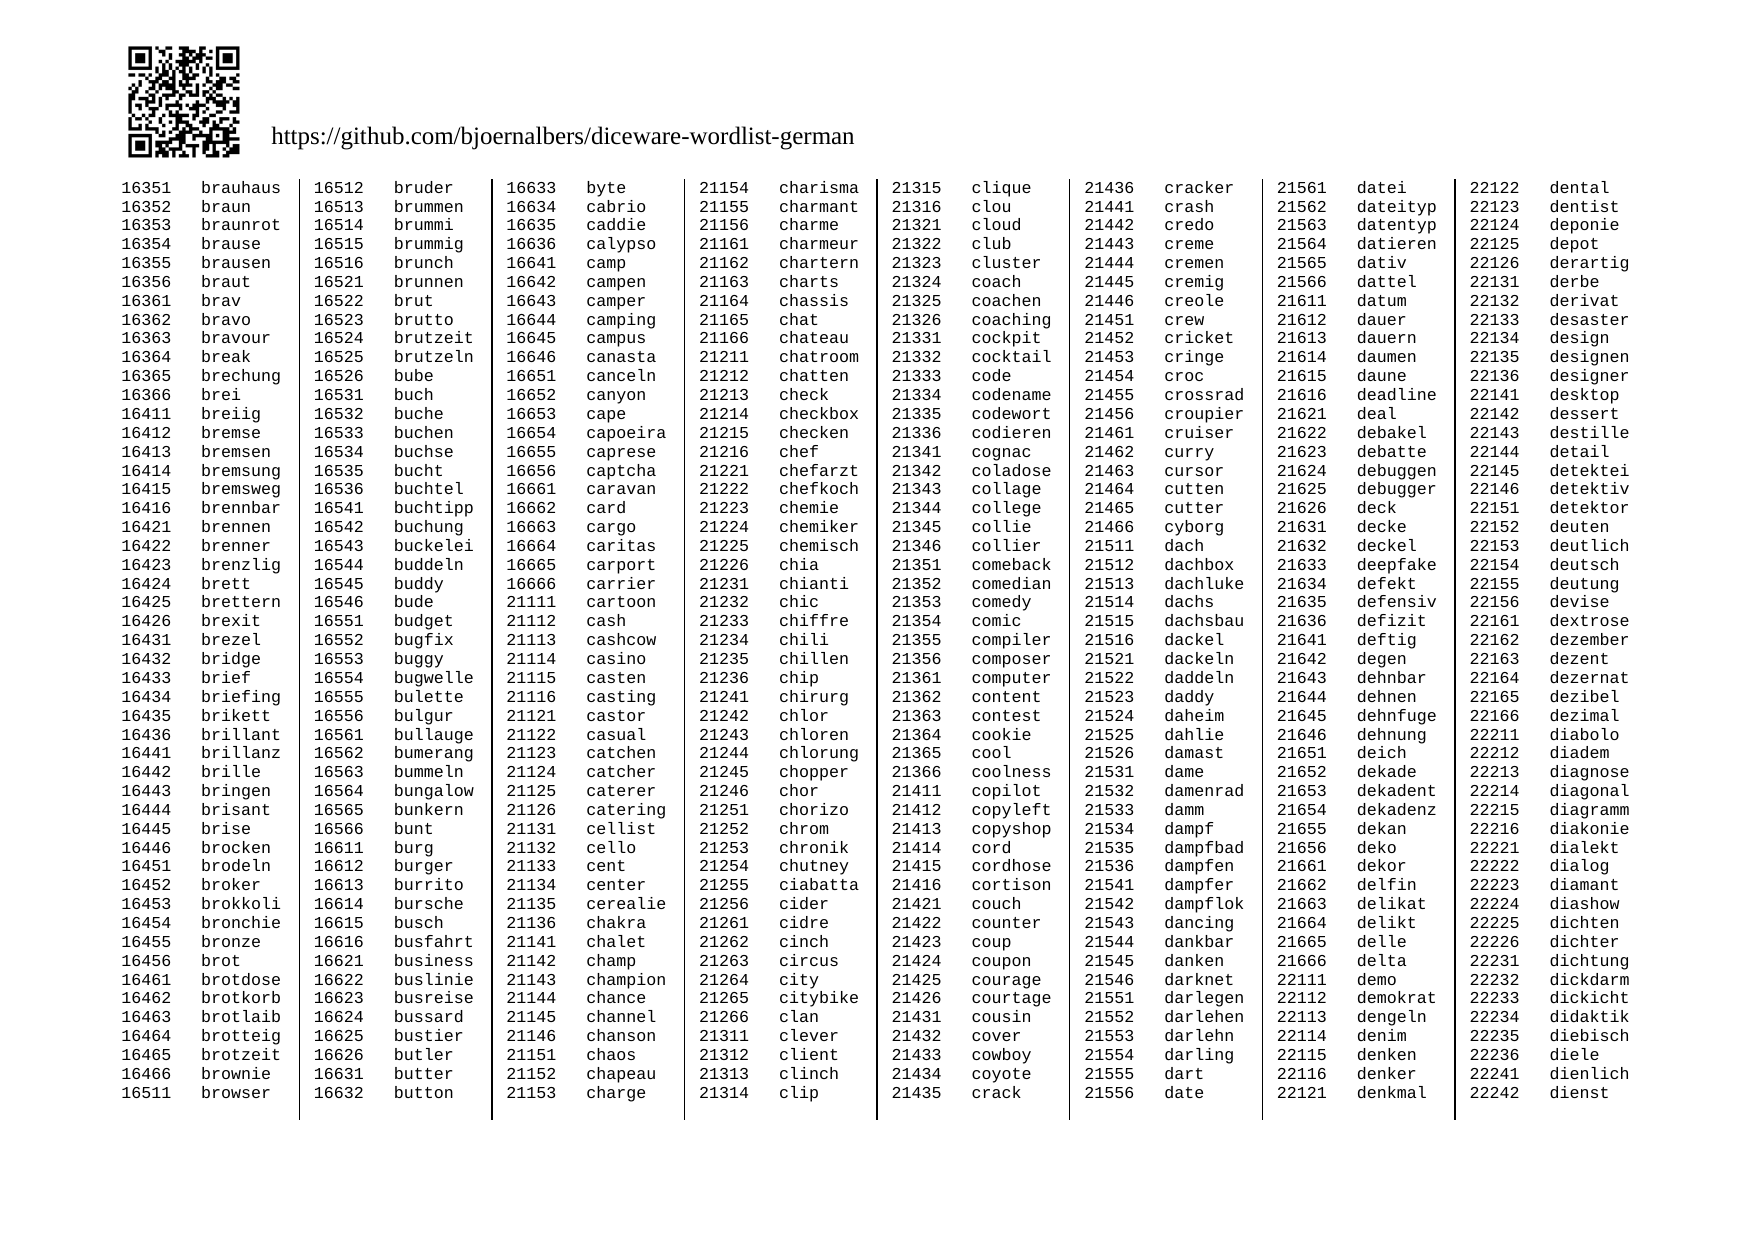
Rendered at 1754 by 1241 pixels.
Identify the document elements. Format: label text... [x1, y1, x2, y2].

text 16561 bullauge [314, 726, 477, 745]
text 22141 desktop [1469, 387, 1633, 406]
text 16461 brotdose [121, 971, 284, 990]
text 16546 bude [314, 594, 477, 613]
text 22162 dezember [1469, 632, 1633, 651]
text 21631 decke [1277, 519, 1440, 537]
text 16563 bummeln [314, 764, 477, 783]
text 16516 brunch [314, 255, 477, 273]
text 21241 chirurg [699, 688, 862, 707]
text 21634 defekt [1277, 575, 1440, 594]
text 21213 check [699, 387, 862, 406]
text 16641 camp [506, 255, 669, 273]
text 21416 cortison [891, 877, 1055, 896]
text 16443 bringen [121, 783, 284, 801]
text 16651 canceln [506, 368, 669, 387]
text 21622 debakel [1277, 424, 1440, 443]
text 21461 cruiser [1084, 424, 1247, 443]
text 21251 chorizo [699, 801, 862, 820]
text 16652 canyon [506, 387, 669, 406]
text 16463 brotlaib [121, 1009, 284, 1028]
text 22215 diagramm [1469, 801, 1633, 820]
text 21223 chemie [699, 500, 862, 519]
text 21324 coach [891, 273, 1055, 292]
text 21456 croupier [1084, 406, 1247, 424]
text 21642 degen [1277, 651, 1440, 669]
text 21255 ciabatta [699, 877, 862, 896]
text 16654 capoeira [506, 424, 669, 443]
text 21646 dehnung [1277, 726, 1440, 745]
text 21523 daddy [1084, 688, 1247, 707]
text 16531 buch [314, 387, 477, 406]
text 16655 caprese [506, 443, 669, 462]
text 21633 deepfake [1277, 556, 1440, 575]
text 21264 city [699, 971, 862, 990]
text 22155 deutung [1469, 575, 1633, 594]
text 16542 buchung [314, 519, 477, 537]
text 22116 denker [1277, 1065, 1440, 1084]
text 21362 content [891, 688, 1055, 707]
text 16645 campus [506, 330, 669, 349]
text 21143 champion [506, 971, 669, 990]
text 22126 derartig [1469, 255, 1633, 273]
text 16441 brillanz [121, 745, 284, 764]
text 16533 buchen [314, 424, 477, 443]
text 16465 brotzeit [121, 1047, 284, 1065]
text 21132 cello [506, 839, 669, 858]
text 21161 charmeur [699, 236, 862, 255]
text 22113 dengeln [1277, 1009, 1440, 1028]
text 21263 circus [699, 952, 862, 971]
text 16415 bremsweg [121, 481, 284, 500]
text 21612 dauer [1277, 311, 1440, 330]
text 21563 datentyp [1277, 217, 1440, 236]
text 21614 daumen [1277, 349, 1440, 368]
text 16442 brille [121, 764, 284, 783]
text 16365 brechung [121, 368, 284, 387]
text 21663 delikat [1277, 896, 1440, 914]
text 22146 detektiv [1469, 481, 1633, 500]
text 21632 deckel [1277, 537, 1440, 556]
text 21533 damm [1084, 801, 1247, 820]
text 16611 burg [314, 839, 477, 858]
text 16414 bremsung [121, 462, 284, 481]
text 21516 dackel [1084, 632, 1247, 651]
text 21463 cursor [1084, 462, 1247, 481]
text 21525 dahlie [1084, 726, 1247, 745]
text 21514 dachs [1084, 594, 1247, 613]
text 21133 cent [506, 858, 669, 877]
text 22225 dichten [1469, 914, 1633, 933]
text 16661 caravan [506, 481, 669, 500]
text 22213 diagnose [1469, 764, 1633, 783]
text 16664 caritas [506, 537, 669, 556]
text 21435 crack [891, 1084, 1055, 1103]
text 21141 chalet [506, 933, 669, 952]
text 21231 chianti [699, 575, 862, 594]
text 16534 buchse [314, 443, 477, 462]
text 21135 cerealie [506, 896, 669, 914]
text 21532 damenrad [1084, 783, 1247, 801]
text 21432 cover [891, 1028, 1055, 1047]
text 22134 design [1469, 330, 1633, 349]
text 21113 cashcow [506, 632, 669, 651]
text 21246 chor [699, 783, 862, 801]
text 16635 caddie [506, 217, 669, 236]
text 21513 dachluke [1084, 575, 1247, 594]
text 21116 casting [506, 688, 669, 707]
picture [115, 33, 253, 171]
text 21333 code [891, 368, 1055, 387]
text 22226 dichter [1469, 933, 1633, 952]
text 21436 cracker [1084, 179, 1247, 198]
text 21615 daune [1277, 368, 1440, 387]
text 21515 dachsbau [1084, 613, 1247, 632]
text 21415 cordhose [891, 858, 1055, 877]
text 21424 coupon [891, 952, 1055, 971]
text 21455 crossrad [1084, 387, 1247, 406]
text 21212 chatten [699, 368, 862, 387]
text 16452 broker [121, 877, 284, 896]
text 21423 coup [891, 933, 1055, 952]
text 21314 clip [699, 1084, 862, 1103]
text 21353 comedy [891, 594, 1055, 613]
text 22156 devise [1469, 594, 1633, 613]
text 16353 braunrot [121, 217, 284, 236]
text 21152 chapeau [506, 1065, 669, 1084]
text 21543 dancing [1084, 914, 1247, 933]
text 16446 brocken [121, 839, 284, 858]
text 21144 chance [506, 990, 669, 1009]
text 16631 butter [314, 1065, 477, 1084]
text 21354 comic [891, 613, 1055, 632]
text 16363 bravour [121, 330, 284, 349]
text 22132 derivat [1469, 292, 1633, 311]
text 22164 dezernat [1469, 669, 1633, 688]
text 16522 brut [314, 292, 477, 311]
text 16422 brenner [121, 537, 284, 556]
text 21465 cutter [1084, 500, 1247, 519]
text 21662 delfin [1277, 877, 1440, 896]
text 22154 deutsch [1469, 556, 1633, 575]
text 21621 deal [1277, 406, 1440, 424]
text 22223 diamant [1469, 877, 1633, 896]
text 22221 dialekt [1469, 839, 1633, 858]
text 21235 chillen [699, 651, 862, 669]
text 21611 datum [1277, 292, 1440, 311]
text 21124 catcher [506, 764, 669, 783]
text 16555 bulette [314, 688, 477, 707]
text 21226 chia [699, 556, 862, 575]
text 22124 deponie [1469, 217, 1633, 236]
text 22216 diakonie [1469, 820, 1633, 839]
text 16646 canasta [506, 349, 669, 368]
text 22131 derbe [1469, 273, 1633, 292]
text 16436 brillant [121, 726, 284, 745]
text 16366 brei [121, 387, 284, 406]
text 21616 deadline [1277, 387, 1440, 406]
text 16656 captcha [506, 462, 669, 481]
text 16514 brummi [314, 217, 477, 236]
text 21623 debatte [1277, 443, 1440, 462]
text 21464 cutten [1084, 481, 1247, 500]
text 16411 breiig [121, 406, 284, 424]
text 21114 casino [506, 651, 669, 669]
text 21541 dampfer [1084, 877, 1247, 896]
text 21466 cyborg [1084, 519, 1247, 537]
text 22236 diele [1469, 1047, 1633, 1065]
text 21232 chic [699, 594, 862, 613]
text 16525 brutzeln [314, 349, 477, 368]
text 21546 darknet [1084, 971, 1247, 990]
text 21233 chiffre [699, 613, 862, 632]
text 16412 bremse [121, 424, 284, 443]
text 16455 bronze [121, 933, 284, 952]
text 21355 compiler [891, 632, 1055, 651]
text 21322 club [891, 236, 1055, 255]
text 16355 brausen [121, 255, 284, 273]
text 16464 brotteig [121, 1028, 284, 1047]
text 21122 casual [506, 726, 669, 745]
text 21311 clever [699, 1028, 862, 1047]
text 21651 deich [1277, 745, 1440, 764]
text 21256 cider [699, 896, 862, 914]
text 21626 deck [1277, 500, 1440, 519]
text 21261 cidre [699, 914, 862, 933]
text 22115 denken [1277, 1047, 1440, 1065]
text 22111 demo [1277, 971, 1440, 990]
text 16513 brummen [314, 198, 477, 217]
text 21555 dart [1084, 1065, 1247, 1084]
text 21421 couch [891, 896, 1055, 914]
text 21434 coyote [891, 1065, 1055, 1084]
text 21613 dauern [1277, 330, 1440, 349]
text 21645 dehnfuge [1277, 707, 1440, 726]
text 21431 cousin [891, 1009, 1055, 1028]
text 21653 dekadent [1277, 783, 1440, 801]
text 16623 busreise [314, 990, 477, 1009]
text 16633 byte [506, 179, 669, 198]
text 22212 diadem [1469, 745, 1633, 764]
text 16423 brenzlig [121, 556, 284, 575]
text 21363 contest [891, 707, 1055, 726]
text 16545 buddy [314, 575, 477, 594]
text 21411 copilot [891, 783, 1055, 801]
text 21145 channel [506, 1009, 669, 1028]
text 21345 collie [891, 519, 1055, 537]
text 21146 chanson [506, 1028, 669, 1047]
text 16612 burger [314, 858, 477, 877]
text 22112 demokrat [1277, 990, 1440, 1009]
text 16543 buckelei [314, 537, 477, 556]
text 16544 buddeln [314, 556, 477, 575]
text 22231 dichtung [1469, 952, 1633, 971]
text 21636 defizit [1277, 613, 1440, 632]
text 21511 dach [1084, 537, 1247, 556]
text 21236 chip [699, 669, 862, 688]
text 22144 detail [1469, 443, 1633, 462]
text 16634 cabrio [506, 198, 669, 217]
text 21325 coachen [891, 292, 1055, 311]
text 22143 destille [1469, 424, 1633, 443]
text 21655 dekan [1277, 820, 1440, 839]
text 21524 daheim [1084, 707, 1247, 726]
text 16632 button [314, 1084, 477, 1103]
text 21522 daddeln [1084, 669, 1247, 688]
text 21521 dackeln [1084, 651, 1247, 669]
text 16666 carrier [506, 575, 669, 594]
text 16451 brodeln [121, 858, 284, 877]
text 21252 chrom [699, 820, 862, 839]
text 21153 charge [506, 1084, 669, 1103]
text 22136 designer [1469, 368, 1633, 387]
text 16613 burrito [314, 877, 477, 896]
text 21215 checken [699, 424, 862, 443]
text 21125 caterer [506, 783, 669, 801]
text 16536 buchtel [314, 481, 477, 500]
text 21443 creme [1084, 236, 1247, 255]
text 21666 delta [1277, 952, 1440, 971]
text 22151 detektor [1469, 500, 1633, 519]
text 21641 deftig [1277, 632, 1440, 651]
text 21134 center [506, 877, 669, 896]
text 21552 darlehen [1084, 1009, 1247, 1028]
text 16644 camping [506, 311, 669, 330]
text 21413 copyshop [891, 820, 1055, 839]
text 21336 codieren [891, 424, 1055, 443]
text 21334 codename [891, 387, 1055, 406]
text 22135 designen [1469, 349, 1633, 368]
text 21422 counter [891, 914, 1055, 933]
text 21136 chakra [506, 914, 669, 933]
text 21565 dativ [1277, 255, 1440, 273]
text 16456 brot [121, 952, 284, 971]
text 22211 diabolo [1469, 726, 1633, 745]
text 16554 bugwelle [314, 669, 477, 688]
text 16526 bube [314, 368, 477, 387]
text 21155 charmant [699, 198, 862, 217]
text 21364 cookie [891, 726, 1055, 745]
text 21331 cockpit [891, 330, 1055, 349]
text 16521 brunnen [314, 273, 477, 292]
text 16551 budget [314, 613, 477, 632]
text 21625 debugger [1277, 481, 1440, 500]
text 21661 dekor [1277, 858, 1440, 877]
text 21453 cringe [1084, 349, 1247, 368]
text 16364 break [121, 349, 284, 368]
text 21553 darlehn [1084, 1028, 1247, 1047]
text 21265 citybike [699, 990, 862, 1009]
text 22114 denim [1277, 1028, 1440, 1047]
text 16665 carport [506, 556, 669, 575]
text 16462 brotkorb [121, 990, 284, 1009]
text 21121 castor [506, 707, 669, 726]
text 16421 brennen [121, 519, 284, 537]
text 21342 coladose [891, 462, 1055, 481]
text 16435 brikett [121, 707, 284, 726]
text 22142 dessert [1469, 406, 1633, 424]
text 22222 dialog [1469, 858, 1633, 877]
text 16432 bridge [121, 651, 284, 669]
text 16512 bruder [314, 179, 477, 198]
text 16532 buche [314, 406, 477, 424]
text 21164 chassis [699, 292, 862, 311]
text 22153 deutlich [1469, 537, 1633, 556]
text 21444 cremen [1084, 255, 1247, 273]
text 21554 darling [1084, 1047, 1247, 1065]
text 21316 clou [891, 198, 1055, 217]
text 22235 diebisch [1469, 1028, 1633, 1047]
text 16541 buchtipp [314, 500, 477, 519]
text 16466 brownie [121, 1065, 284, 1084]
text 21245 chopper [699, 764, 862, 783]
text 16636 calypso [506, 236, 669, 255]
text 21566 dattel [1277, 273, 1440, 292]
text 22232 dickdarm [1469, 971, 1633, 990]
text 21644 dehnen [1277, 688, 1440, 707]
text 21131 cellist [506, 820, 669, 839]
text 16425 brettern [121, 594, 284, 613]
text 21452 cricket [1084, 330, 1247, 349]
text 21165 chat [699, 311, 862, 330]
text 21652 dekade [1277, 764, 1440, 783]
text 16564 bungalow [314, 783, 477, 801]
text 22166 dezimal [1469, 707, 1633, 726]
text 22121 denkmal [1277, 1084, 1440, 1103]
text 22233 dickicht [1469, 990, 1633, 1009]
text 16653 cape [506, 406, 669, 424]
text 16356 braut [121, 273, 284, 292]
text 16552 bugfix [314, 632, 477, 651]
text 21225 chemisch [699, 537, 862, 556]
text 22161 dextrose [1469, 613, 1633, 632]
text 21126 catering [506, 801, 669, 820]
text 22214 diagonal [1469, 783, 1633, 801]
text 21535 dampfbad [1084, 839, 1247, 858]
text 21365 cool [891, 745, 1055, 764]
text 21531 dame [1084, 764, 1247, 783]
text 22234 didaktik [1469, 1009, 1633, 1028]
text 21266 clan [699, 1009, 862, 1028]
text 16614 bursche [314, 896, 477, 914]
text 16642 campen [506, 273, 669, 292]
text 16624 bussard [314, 1009, 477, 1028]
text 21425 courage [891, 971, 1055, 990]
text 22165 dezibel [1469, 688, 1633, 707]
text 21361 computer [891, 669, 1055, 688]
text 22145 detektei [1469, 462, 1633, 481]
text 21244 chlorung [699, 745, 862, 764]
text 21451 crew [1084, 311, 1247, 330]
text 21561 datei [1277, 179, 1440, 198]
text 21564 datieren [1277, 236, 1440, 255]
text 21412 copyleft [891, 801, 1055, 820]
text 16663 cargo [506, 519, 669, 537]
text 16553 buggy [314, 651, 477, 669]
text 16566 bunt [314, 820, 477, 839]
text 21253 chronik [699, 839, 862, 858]
text 21536 dampfen [1084, 858, 1247, 877]
text 16622 buslinie [314, 971, 477, 990]
text 16431 brezel [121, 632, 284, 651]
text 21151 chaos [506, 1047, 669, 1065]
text 16535 bucht [314, 462, 477, 481]
text 22242 dienst [1469, 1084, 1633, 1103]
text 21163 charts [699, 273, 862, 292]
text 16413 bremsen [121, 443, 284, 462]
text 21156 charme [699, 217, 862, 236]
text 16354 brause [121, 236, 284, 255]
text 21643 dehnbar [1277, 669, 1440, 688]
text 21234 chili [699, 632, 862, 651]
text 21512 dachbox [1084, 556, 1247, 575]
text 21162 chartern [699, 255, 862, 273]
text 16616 busfahrt [314, 933, 477, 952]
text 21214 checkbox [699, 406, 862, 424]
text 21542 dampflok [1084, 896, 1247, 914]
text 21426 courtage [891, 990, 1055, 1009]
text 22163 dezent [1469, 651, 1633, 669]
text 21166 chateau [699, 330, 862, 349]
text 21446 creole [1084, 292, 1247, 311]
text 21142 champ [506, 952, 669, 971]
text 16362 bravo [121, 311, 284, 330]
text 21341 cognac [891, 443, 1055, 462]
text 21313 clinch [699, 1065, 862, 1084]
text 21222 chefkoch [699, 481, 862, 500]
text 16662 card [506, 500, 669, 519]
text 21111 cartoon [506, 594, 669, 613]
text 21115 casten [506, 669, 669, 688]
text 21545 danken [1084, 952, 1247, 971]
text 21254 chutney [699, 858, 862, 877]
text 21654 dekadenz [1277, 801, 1440, 820]
text 21242 chlor [699, 707, 862, 726]
text 21526 damast [1084, 745, 1247, 764]
text 16565 bunkern [314, 801, 477, 820]
text 16416 brennbar [121, 500, 284, 519]
text 22125 depot [1469, 236, 1633, 255]
text 16434 briefing [121, 688, 284, 707]
text 22241 dienlich [1469, 1065, 1633, 1084]
text 21624 debuggen [1277, 462, 1440, 481]
text 16524 brutzeit [314, 330, 477, 349]
text 21321 cloud [891, 217, 1055, 236]
text 21211 chatroom [699, 349, 862, 368]
text 21462 curry [1084, 443, 1247, 462]
text 21441 crash [1084, 198, 1247, 217]
text 16556 bulgur [314, 707, 477, 726]
text 21154 charisma [699, 179, 862, 198]
text 21344 college [891, 500, 1055, 519]
text 16626 butler [314, 1047, 477, 1065]
text 16515 brummig [314, 236, 477, 255]
text 21335 codewort [891, 406, 1055, 424]
text 21262 cinch [699, 933, 862, 952]
text 21562 dateityp [1277, 198, 1440, 217]
text 16351 brauhaus [121, 179, 284, 198]
text 21664 delikt [1277, 914, 1440, 933]
text 16625 bustier [314, 1028, 477, 1047]
text 21315 clique [891, 179, 1055, 198]
text 22152 deuten [1469, 519, 1633, 537]
text 21556 date [1084, 1084, 1247, 1103]
text 21433 cowboy [891, 1047, 1055, 1065]
text 21665 delle [1277, 933, 1440, 952]
text 21323 cluster [891, 255, 1055, 273]
text 16453 brokkoli [121, 896, 284, 914]
text 16426 brexit [121, 613, 284, 632]
text 22122 dental [1469, 179, 1633, 198]
text 16444 brisant [121, 801, 284, 820]
text 16643 camper [506, 292, 669, 311]
text 21312 client [699, 1047, 862, 1065]
text 16361 brav [121, 292, 284, 311]
text 21326 coaching [891, 311, 1055, 330]
text 21544 dankbar [1084, 933, 1247, 952]
text 16445 brise [121, 820, 284, 839]
text 16433 brief [121, 669, 284, 688]
text 21346 collier [891, 537, 1055, 556]
text 22133 desaster [1469, 311, 1633, 330]
text 21243 chloren [699, 726, 862, 745]
text 21366 coolness [891, 764, 1055, 783]
text 21445 cremig [1084, 273, 1247, 292]
text 21352 comedian [891, 575, 1055, 594]
text 21343 collage [891, 481, 1055, 500]
text 16511 browser [121, 1084, 284, 1103]
text 21442 credo [1084, 217, 1247, 236]
text 16454 bronchie [121, 914, 284, 933]
text 21551 darlegen [1084, 990, 1247, 1009]
text 16352 braun [121, 198, 284, 217]
text 21224 chemiker [699, 519, 862, 537]
text 22123 dentist [1469, 198, 1633, 217]
text 21534 dampf [1084, 820, 1247, 839]
text 21332 cocktail [891, 349, 1055, 368]
text 21656 deko [1277, 839, 1440, 858]
text 16562 bumerang [314, 745, 477, 764]
text 21123 catchen [506, 745, 669, 764]
text 21635 defensiv [1277, 594, 1440, 613]
text 21112 cash [506, 613, 669, 632]
text 22224 diashow [1469, 896, 1633, 914]
text 21221 chefarzt [699, 462, 862, 481]
text 16621 business [314, 952, 477, 971]
text 21454 croc [1084, 368, 1247, 387]
text 16523 brutto [314, 311, 477, 330]
text 21414 cord [891, 839, 1055, 858]
text 21216 chef [699, 443, 862, 462]
text 16424 brett [121, 575, 284, 594]
text 16615 busch [314, 914, 477, 933]
text 21356 composer [891, 651, 1055, 669]
text 21351 comeback [891, 556, 1055, 575]
